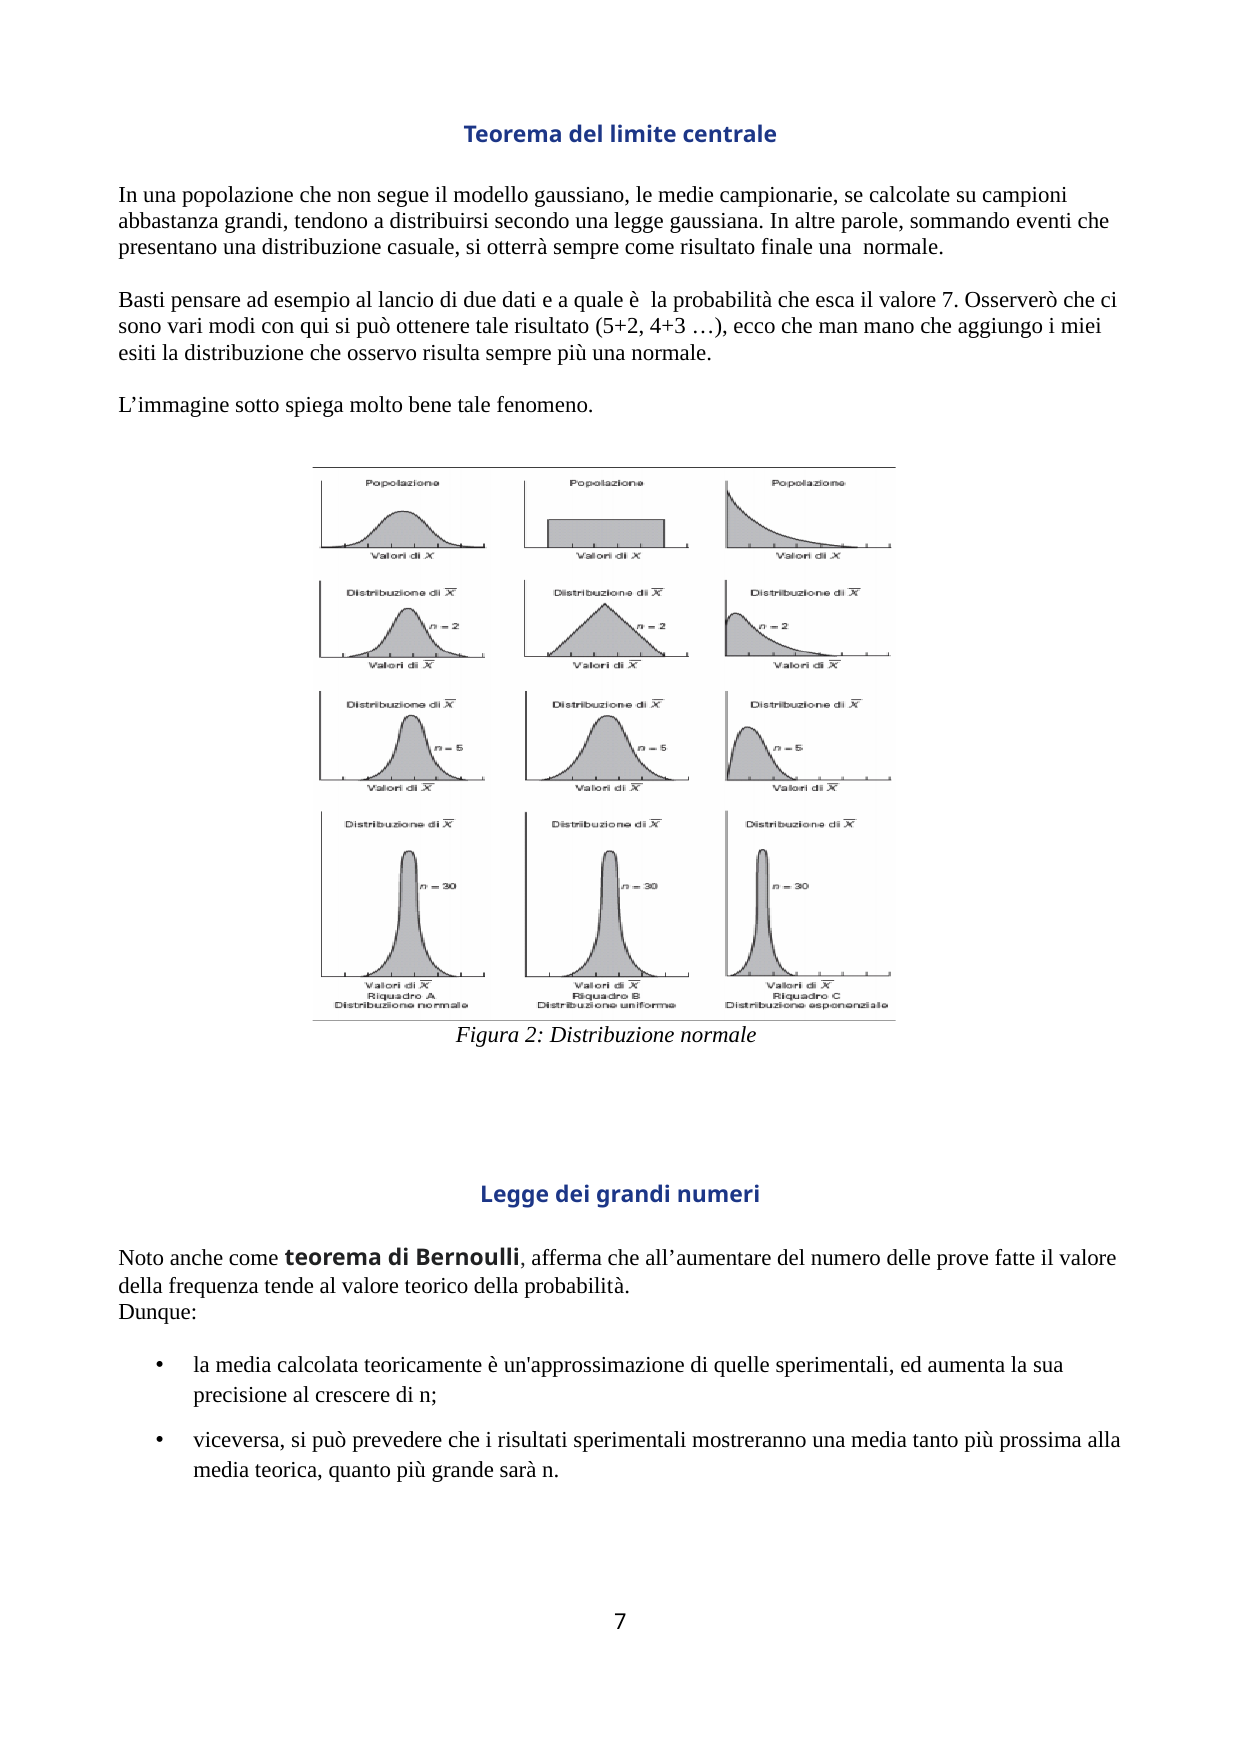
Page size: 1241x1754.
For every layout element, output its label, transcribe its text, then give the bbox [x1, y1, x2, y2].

list viceversa, si può prevedere che i risultati sperimentali mostreranno una media tanto più prossima alla media teorica, quanto più grande sarà n. [156, 1426, 1122, 1483]
text Dunque: [118, 1298, 1122, 1325]
text Legge dei grandi numeri [118, 1178, 1122, 1209]
text L’immagine sotto spiega molto bene tale fenomeno. [118, 391, 1122, 418]
text Figura 2: Distribuzione normale [313, 493, 908, 1047]
picture [312, 467, 896, 1021]
text Teorema del limite centrale [118, 118, 1122, 149]
text Basti pensare ad esempio al lancio di due dati e a quale è la probabilità che esca il valore 7. Osserverò che ci sono vari modi con qui si può ottenere tale risultato (5+2, 4+3 …), ecco che man mano che aggiungo i miei esiti la distribuzione che osservo risulta sempre più una normale. [118, 286, 1122, 365]
text In una popolazione che non segue il modello gaussiano, le medie campionarie, se calcolate su campioni abbastanza grandi, tendono a distribuirsi secondo una legge gaussiana. In altre parole, sommando eventi che presentano una distribuzione casuale, si otterrà sempre come risultato finale una normale. [118, 181, 1122, 260]
text Noto anche come teorema di Bernoulli, afferma che all’aumentare del numero delle prove fatte il valore della frequenza tende al valore teorico della probabilità. [118, 1241, 1122, 1298]
list la media calcolata teoricamente è un'approssimazione di quelle sperimentali, ed aumenta la sua precisione al crescere di n; [156, 1351, 1122, 1408]
